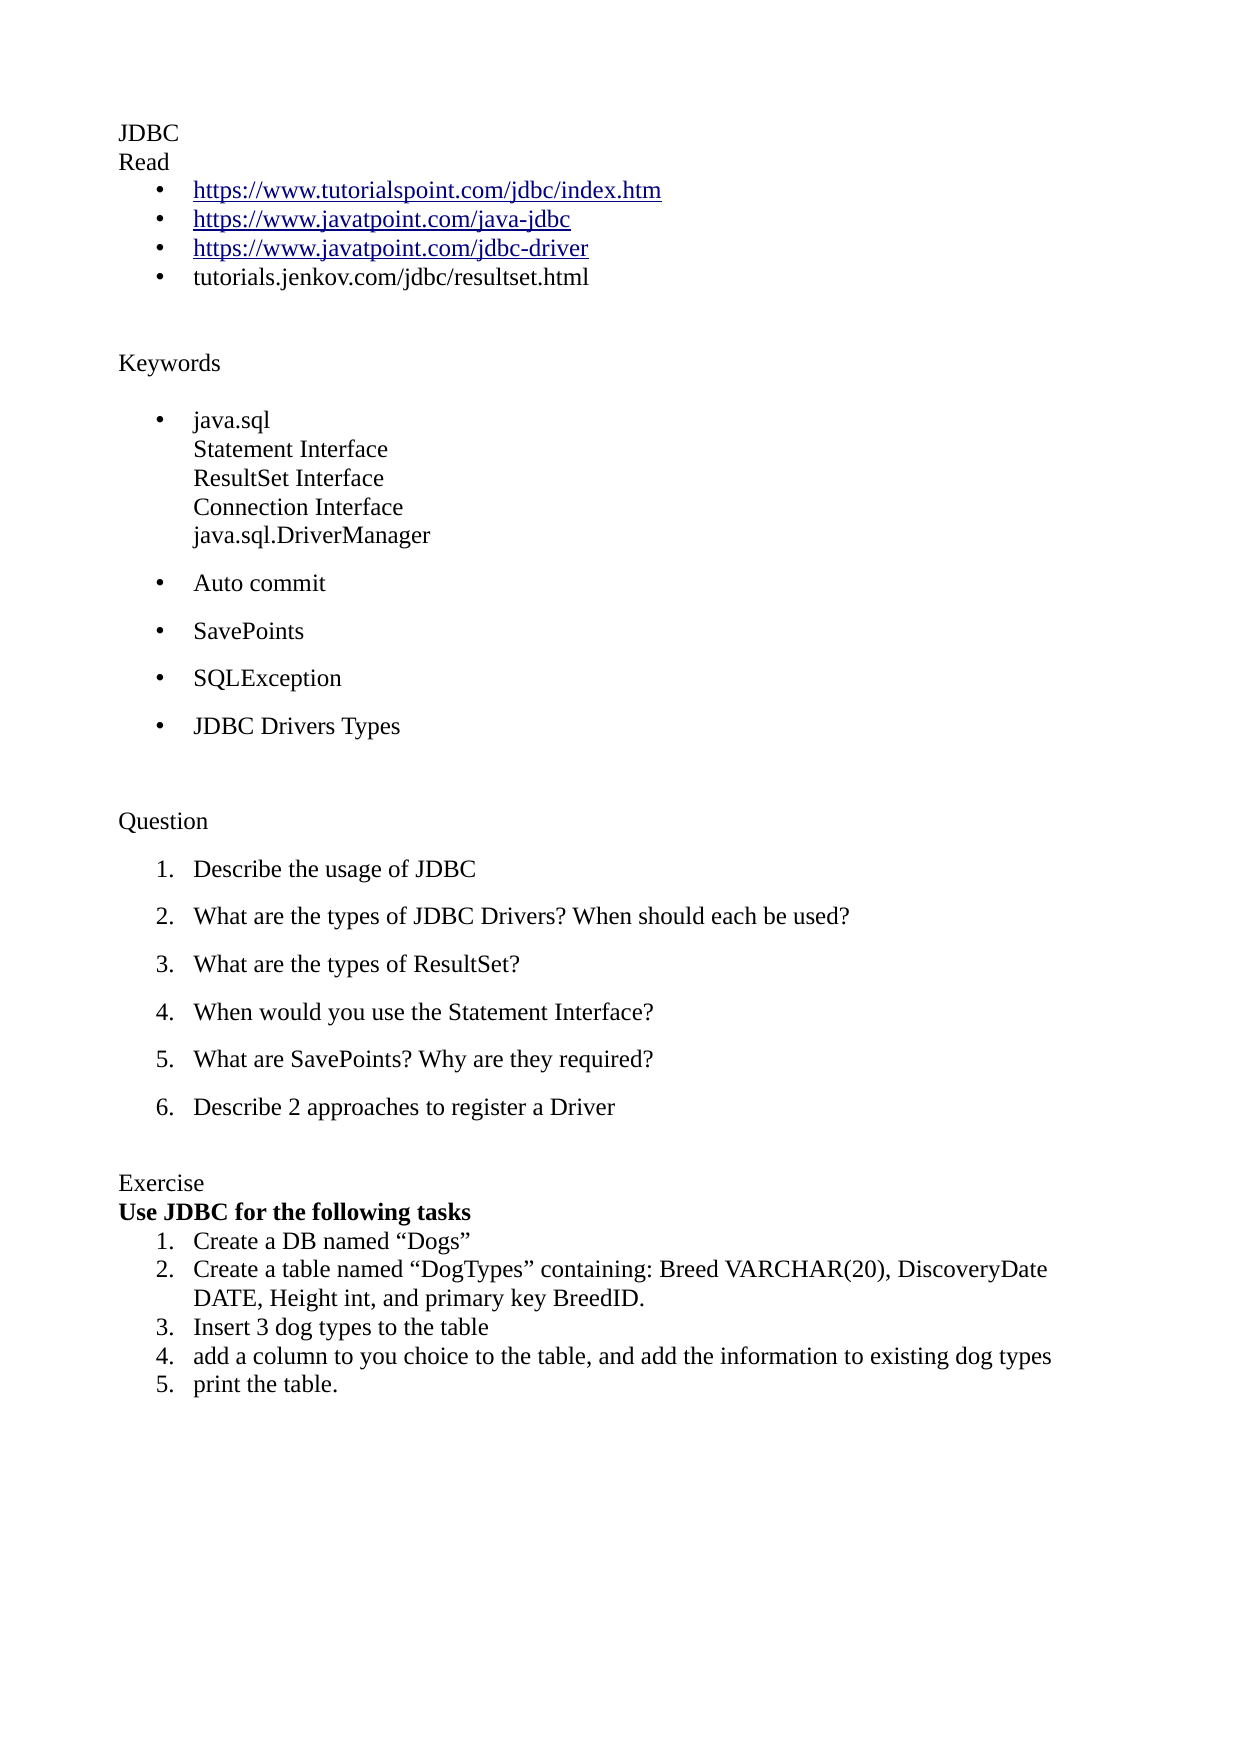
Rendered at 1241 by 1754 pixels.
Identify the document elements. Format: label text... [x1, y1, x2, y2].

list JDBC Drivers Types [156, 711, 1122, 740]
text Use JDBC for the following tasks [118, 1197, 1122, 1226]
list https://www.javatpoint.com/jdbc-driver [156, 233, 1122, 262]
list add a column to you choice to the table, and add the information to existing dog types [156, 1341, 1122, 1369]
text Question [118, 806, 1122, 835]
list SavePoints [156, 616, 1122, 644]
list When would you use the Statement Interface? [156, 997, 1122, 1025]
list Create a table named “DogTypes” containing: Breed VARCHAR(20), DiscoveryDate DATE, Height int, and primary key BreedID. [156, 1254, 1122, 1312]
list java.sql.DriverManager [156, 521, 1122, 549]
list Describe 2 approaches to register a Driver [156, 1092, 1122, 1121]
list ResultSet Interface [156, 463, 1122, 492]
list https://www.javatpoint.com/java-jdbc [156, 204, 1122, 233]
list java.sql [156, 406, 1122, 434]
list Describe the usage of JDBC [156, 854, 1122, 883]
text Exercise [118, 1168, 1122, 1197]
list https://www.tutorialspoint.com/jdbc/index.htm [156, 176, 1122, 204]
list tutorials.jenkov.com/jdbc/resultset.html [156, 262, 1122, 291]
list Auto commit [156, 568, 1122, 597]
list print the table. [156, 1369, 1122, 1398]
text Keywords [118, 348, 1122, 377]
list What are the types of JDBC Drivers? When should each be used? [156, 901, 1122, 930]
list What are the types of ResultSet? [156, 949, 1122, 978]
list Create a DB named “Dogs” [156, 1226, 1122, 1254]
text Read [118, 147, 1122, 176]
text JDBC [118, 118, 1122, 147]
list Statement Interface [156, 434, 1122, 463]
list Connection Interface [156, 492, 1122, 521]
list What are SavePoints? Why are they required? [156, 1044, 1122, 1073]
list Insert 3 dog types to the table [156, 1312, 1122, 1341]
list SQLException [156, 663, 1122, 692]
